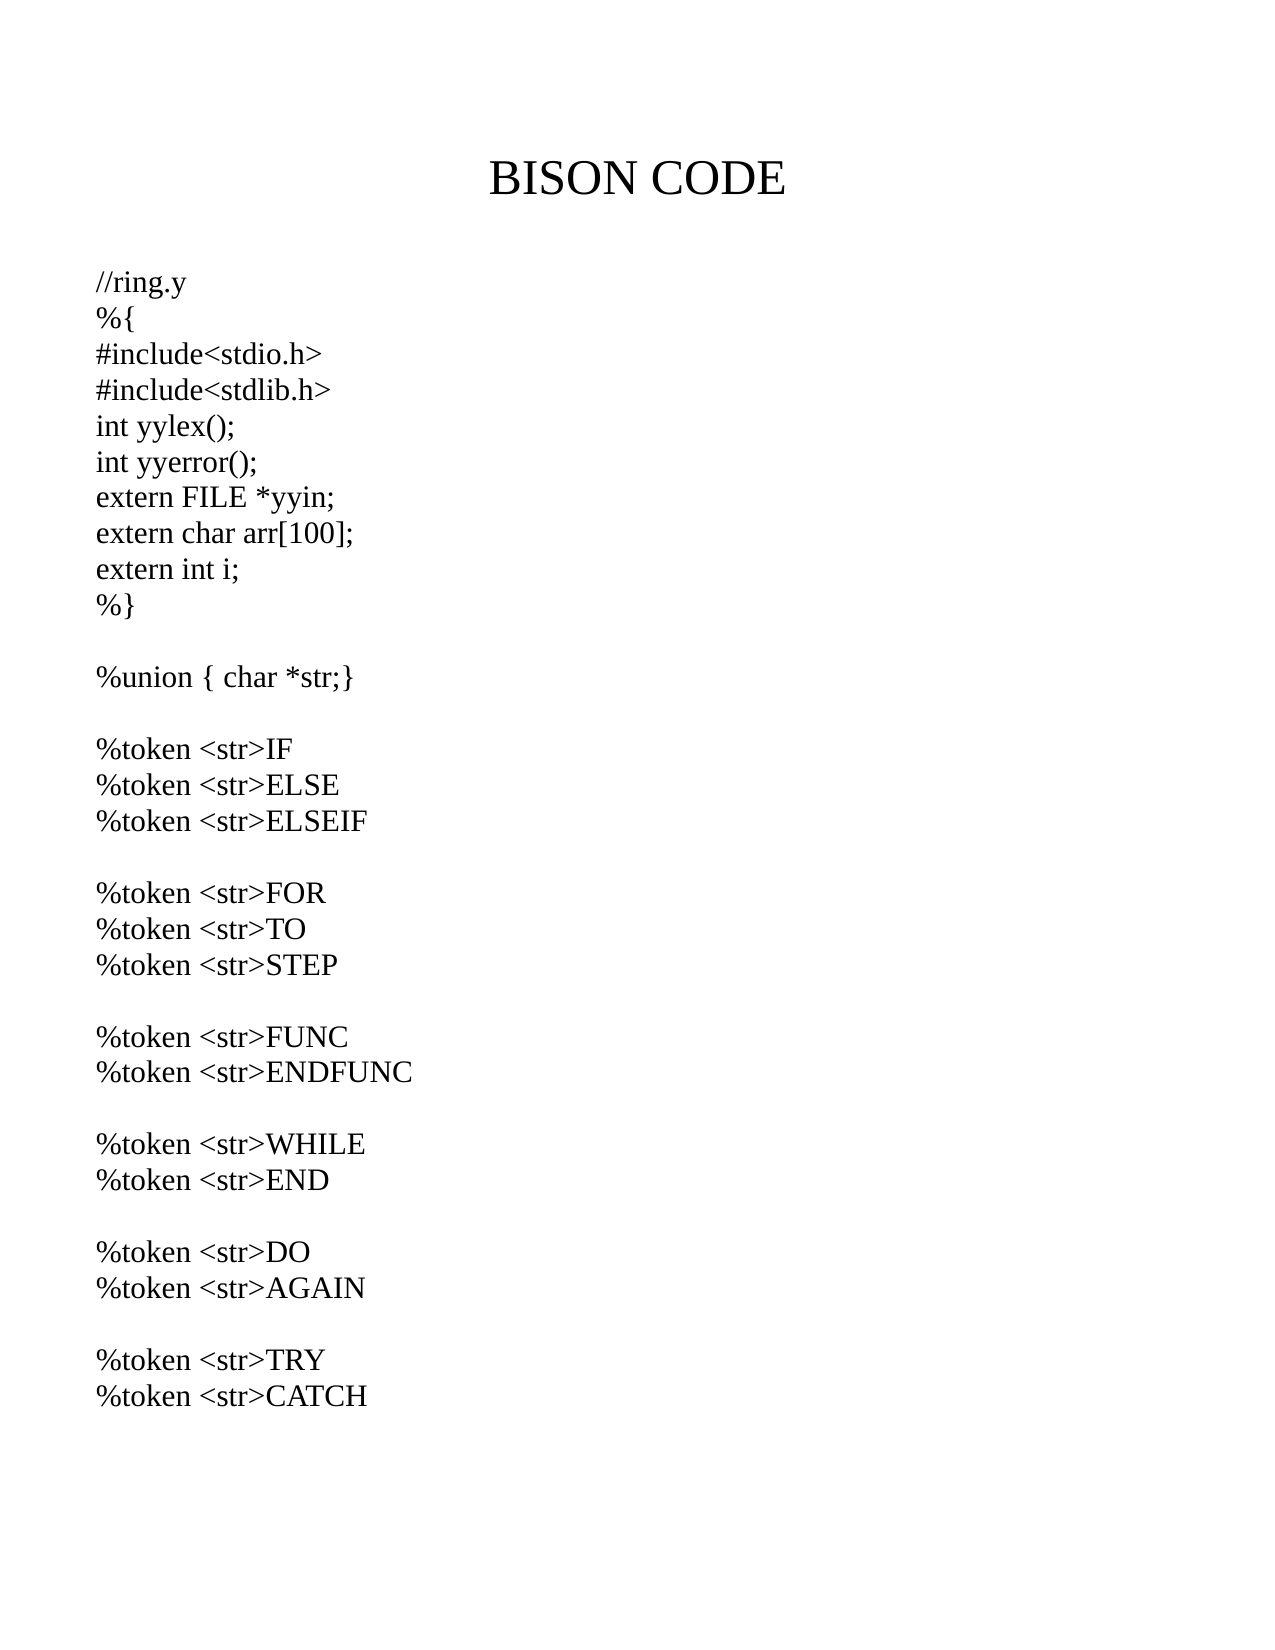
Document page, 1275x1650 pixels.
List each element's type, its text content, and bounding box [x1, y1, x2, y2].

text %{ [96, 299, 1179, 335]
text %token <str>ELSE [96, 766, 1179, 802]
text %token <str>AGAIN [96, 1269, 1179, 1305]
text %token <str>TRY [96, 1341, 1179, 1377]
text %token <str>END [96, 1162, 1179, 1197]
text %union { char *str;} [96, 658, 1179, 694]
text extern char arr[100]; [96, 515, 1179, 551]
text %token <str>FOR [96, 874, 1179, 910]
text %token <str>WHILE [96, 1126, 1179, 1162]
text %token <str>ENDFUNC [96, 1054, 1179, 1090]
text #include<stdlib.h> [96, 371, 1179, 407]
text %token <str>FUNC [96, 1018, 1179, 1054]
text #include<stdio.h> [96, 335, 1179, 371]
text extern FILE *yyin; [96, 479, 1179, 515]
text int yyerror(); [96, 443, 1179, 479]
text %} [96, 587, 1179, 622]
text %token <str>DO [96, 1233, 1179, 1269]
text %token <str>ELSEIF [96, 802, 1179, 838]
text //ring.y [96, 263, 1179, 299]
text int yylex(); [96, 407, 1179, 443]
text extern int i; [96, 551, 1179, 587]
text %token <str>CATCH [96, 1377, 1179, 1413]
text %token <str>STEP [96, 946, 1179, 982]
text %token <str>TO [96, 910, 1179, 946]
text %token <str>IF [96, 730, 1179, 766]
text BISON CODE [96, 148, 1179, 206]
